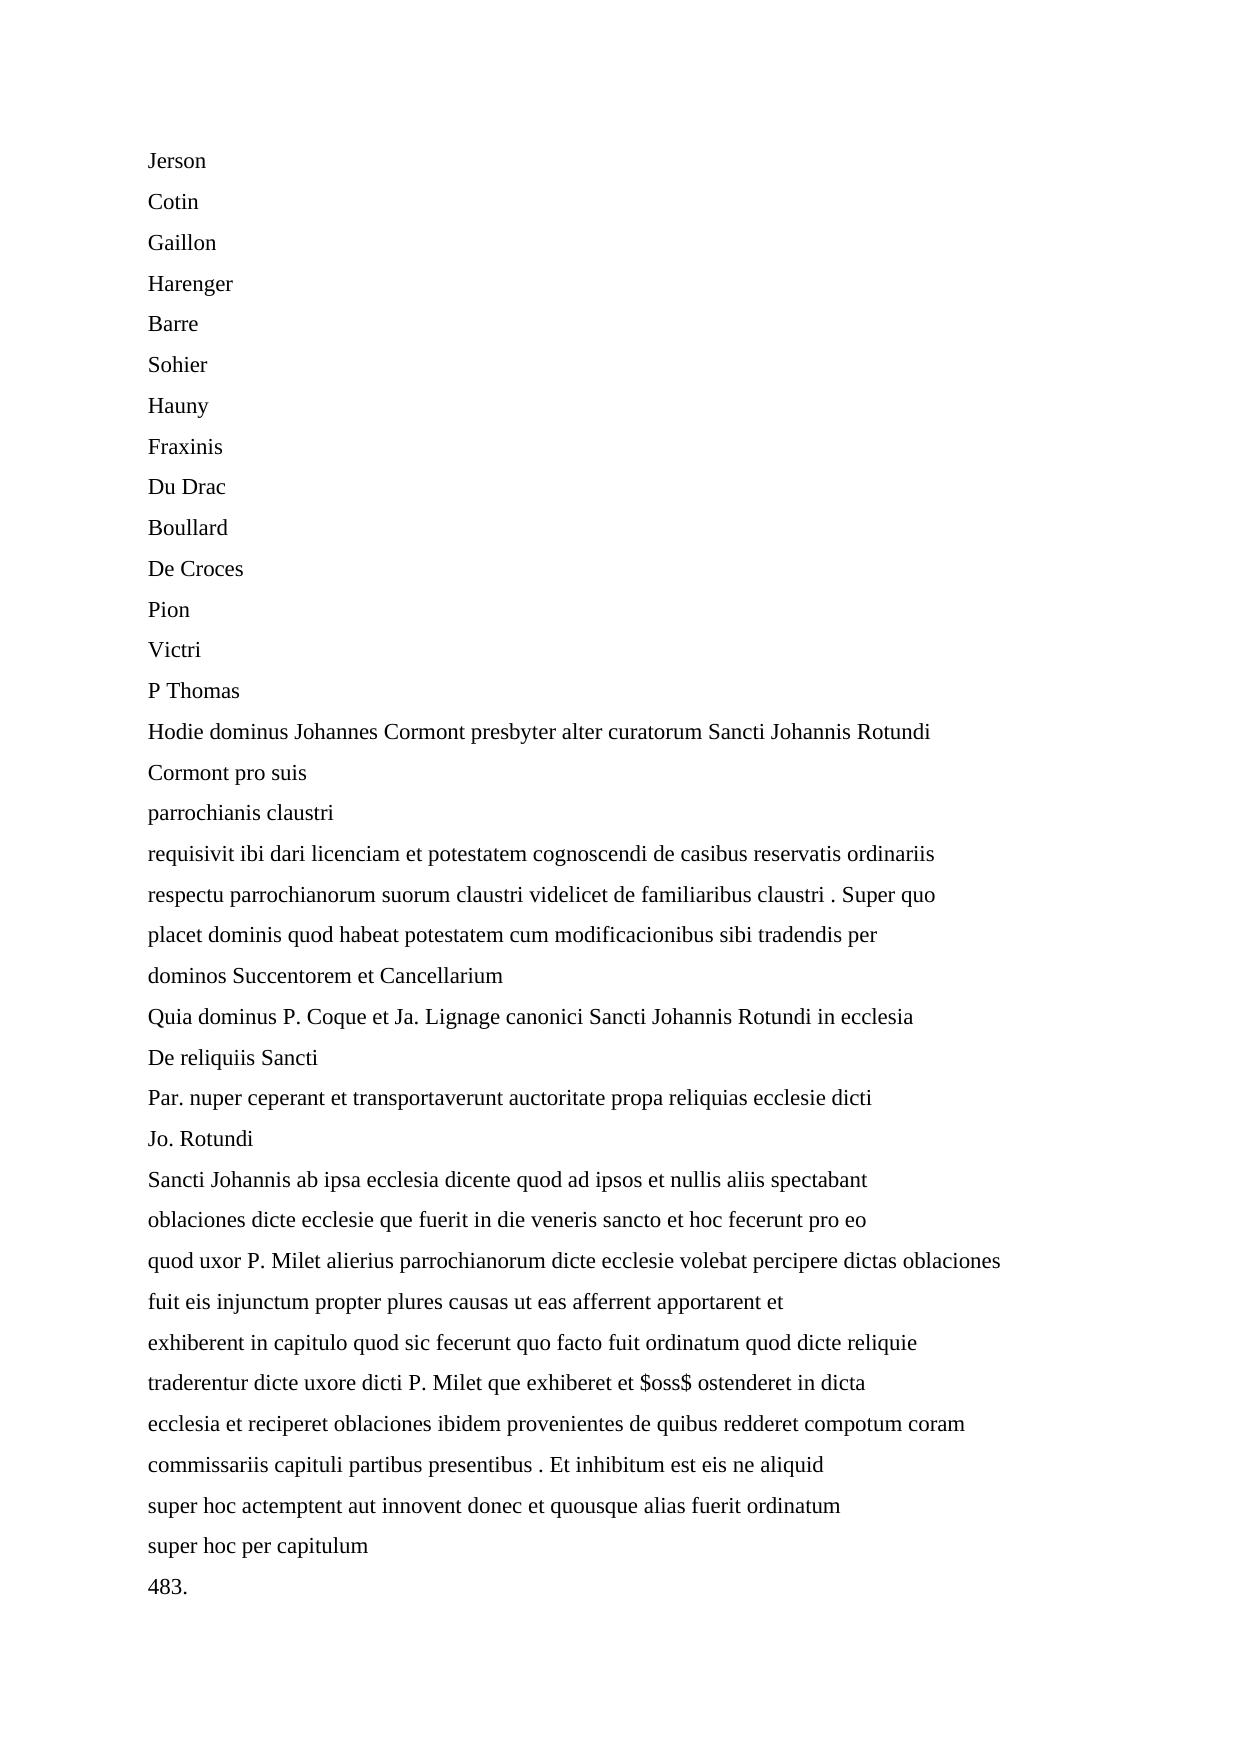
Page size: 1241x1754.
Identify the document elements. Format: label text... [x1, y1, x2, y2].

text parrochianis claustri [148, 799, 1093, 826]
text oblaciones dicte ecclesie que fuerit in die veneris sancto et hoc fecerunt pro eo [148, 1207, 1093, 1233]
text Harenger [148, 270, 1093, 296]
text Par. nuper ceperant et transportaverunt auctoritate propa reliquias ecclesie dicti [148, 1084, 1093, 1111]
text Barre [148, 311, 1093, 337]
text Hauny [148, 392, 1093, 418]
text super hoc actemptent aut innovent donec et quousque alias fuerit ordinatum [148, 1492, 1093, 1518]
text Cotin [148, 188, 1093, 215]
text super hoc per capitulum [148, 1532, 1093, 1559]
text respectu parrochianorum suorum claustri videlicet de familiaribus claustri . Super quo [148, 881, 1093, 907]
text De Croces [148, 555, 1093, 581]
text 483. [148, 1573, 1093, 1599]
text Cormont pro suis [148, 758, 1093, 785]
text dominos Succentorem et Cancellarium [148, 962, 1093, 988]
text Sancti Johannis ab ipsa ecclesia dicente quod ad ipsos et nullis aliis spectabant [148, 1166, 1093, 1192]
text traderentur dicte uxore dicti P. Milet que exhiberet et $oss$ ostenderet in dicta [148, 1369, 1093, 1396]
text Jo. Rotundi [148, 1125, 1093, 1151]
text commissariis capituli partibus presentibus . Et inhibitum est eis ne aliquid [148, 1451, 1093, 1477]
text fuit eis injunctum propter plures causas ut eas afferrent apportarent et [148, 1288, 1093, 1314]
text requisivit ibi dari licenciam et potestatem cognoscendi de casibus reservatis ordinariis [148, 840, 1093, 866]
text P Thomas [148, 677, 1093, 703]
text ecclesia et reciperet oblaciones ibidem provenientes de quibus redderet compotum coram [148, 1410, 1093, 1437]
text exhiberent in capitulo quod sic fecerunt quo facto fuit ordinatum quod dicte reliquie [148, 1329, 1093, 1355]
text Hodie dominus Johannes Cormont presbyter alter curatorum Sancti Johannis Rotundi [148, 718, 1093, 744]
text Victri [148, 636, 1093, 663]
text Quia dominus P. Coque et Ja. Lignage canonici Sancti Johannis Rotundi in ecclesia [148, 1003, 1093, 1029]
text Jerson [148, 148, 1093, 174]
text Gaillon [148, 229, 1093, 255]
text quod uxor P. Milet alierius parrochianorum dicte ecclesie volebat percipere dictas oblaciones [148, 1247, 1093, 1274]
text Boullard [148, 514, 1093, 541]
text De reliquiis Sancti [148, 1044, 1093, 1070]
text Pion [148, 596, 1093, 622]
text placet dominis quod habeat potestatem cum modificacionibus sibi tradendis per [148, 921, 1093, 948]
text Fraxinis [148, 433, 1093, 459]
text Sohier [148, 351, 1093, 378]
text Du Drac [148, 473, 1093, 500]
